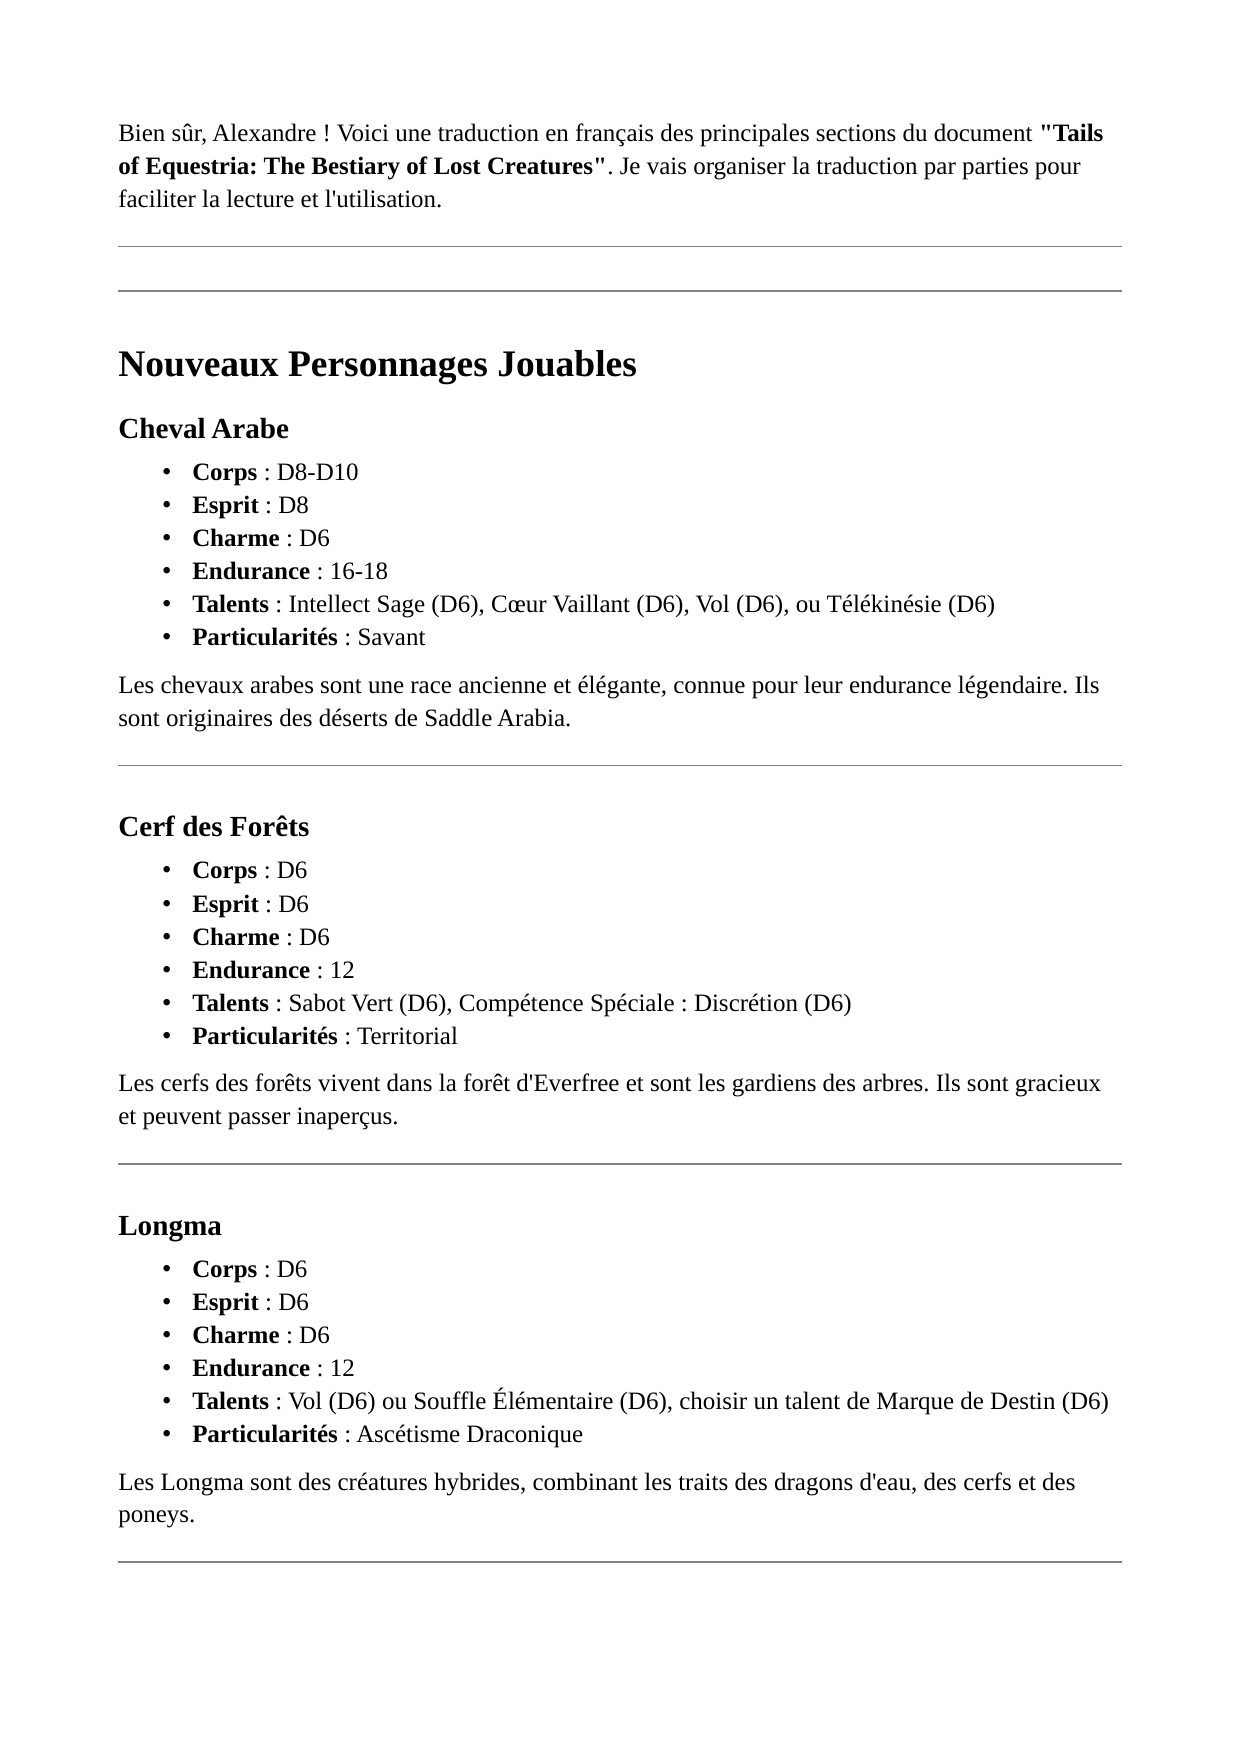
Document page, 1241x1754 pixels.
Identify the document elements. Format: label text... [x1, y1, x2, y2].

list Charme : D6 [162, 1320, 1122, 1349]
list Charme : D6 [162, 523, 1122, 552]
subtitle Nouveaux Personnages Jouables [118, 341, 1122, 384]
subtitle Cerf des Forêts [118, 809, 1122, 843]
text Les Longma sont des créatures hybrides, combinant les traits des dragons d'eau, des cerfs et des poneys. [118, 1467, 1122, 1528]
list Corps : D8-D10 [162, 457, 1122, 486]
list Esprit : D6 [162, 889, 1122, 917]
text Les chevaux arabes sont une race ancienne et élégante, connue pour leur endurance légendaire. Ils sont originaires des déserts de Saddle Arabia. [118, 670, 1122, 732]
list Corps : D6 [162, 1254, 1122, 1283]
list Talents : Vol (D6) ou Souffle Élémentaire (D6), choisir un talent de Marque de Destin (D6) [162, 1386, 1122, 1415]
text Les cerfs des forêts vivent dans la forêt d'Everfree et sont les gardiens des arbres. Ils sont gracieux et peuvent passer inaperçus. [118, 1068, 1122, 1130]
list Endurance : 16-18 [162, 556, 1122, 585]
list Corps : D6 [162, 856, 1122, 884]
list Particularités : Ascétisme Draconique [162, 1419, 1122, 1448]
list Particularités : Savant [162, 622, 1122, 651]
list Endurance : 12 [162, 955, 1122, 983]
subtitle Cheval Arabe [118, 411, 1122, 445]
subtitle Longma [118, 1208, 1122, 1241]
list Talents : Sabot Vert (D6), Compétence Spéciale : Discrétion (D6) [162, 988, 1122, 1016]
list Talents : Intellect Sage (D6), Cœur Vaillant (D6), Vol (D6), ou Télékinésie (D6) [162, 589, 1122, 618]
list Particularités : Territorial [162, 1021, 1122, 1049]
list Charme : D6 [162, 922, 1122, 950]
text Bien sûr, Alexandre ! Voici une traduction en français des principales sections du document "Tails of Equestria: The Bestiary of Lost Creatures". Je vais organiser la traduction par parties pour faciliter la lecture et l'utilisation. [118, 118, 1122, 213]
list Endurance : 12 [162, 1353, 1122, 1382]
list Esprit : D6 [162, 1287, 1122, 1316]
list Esprit : D8 [162, 490, 1122, 519]
